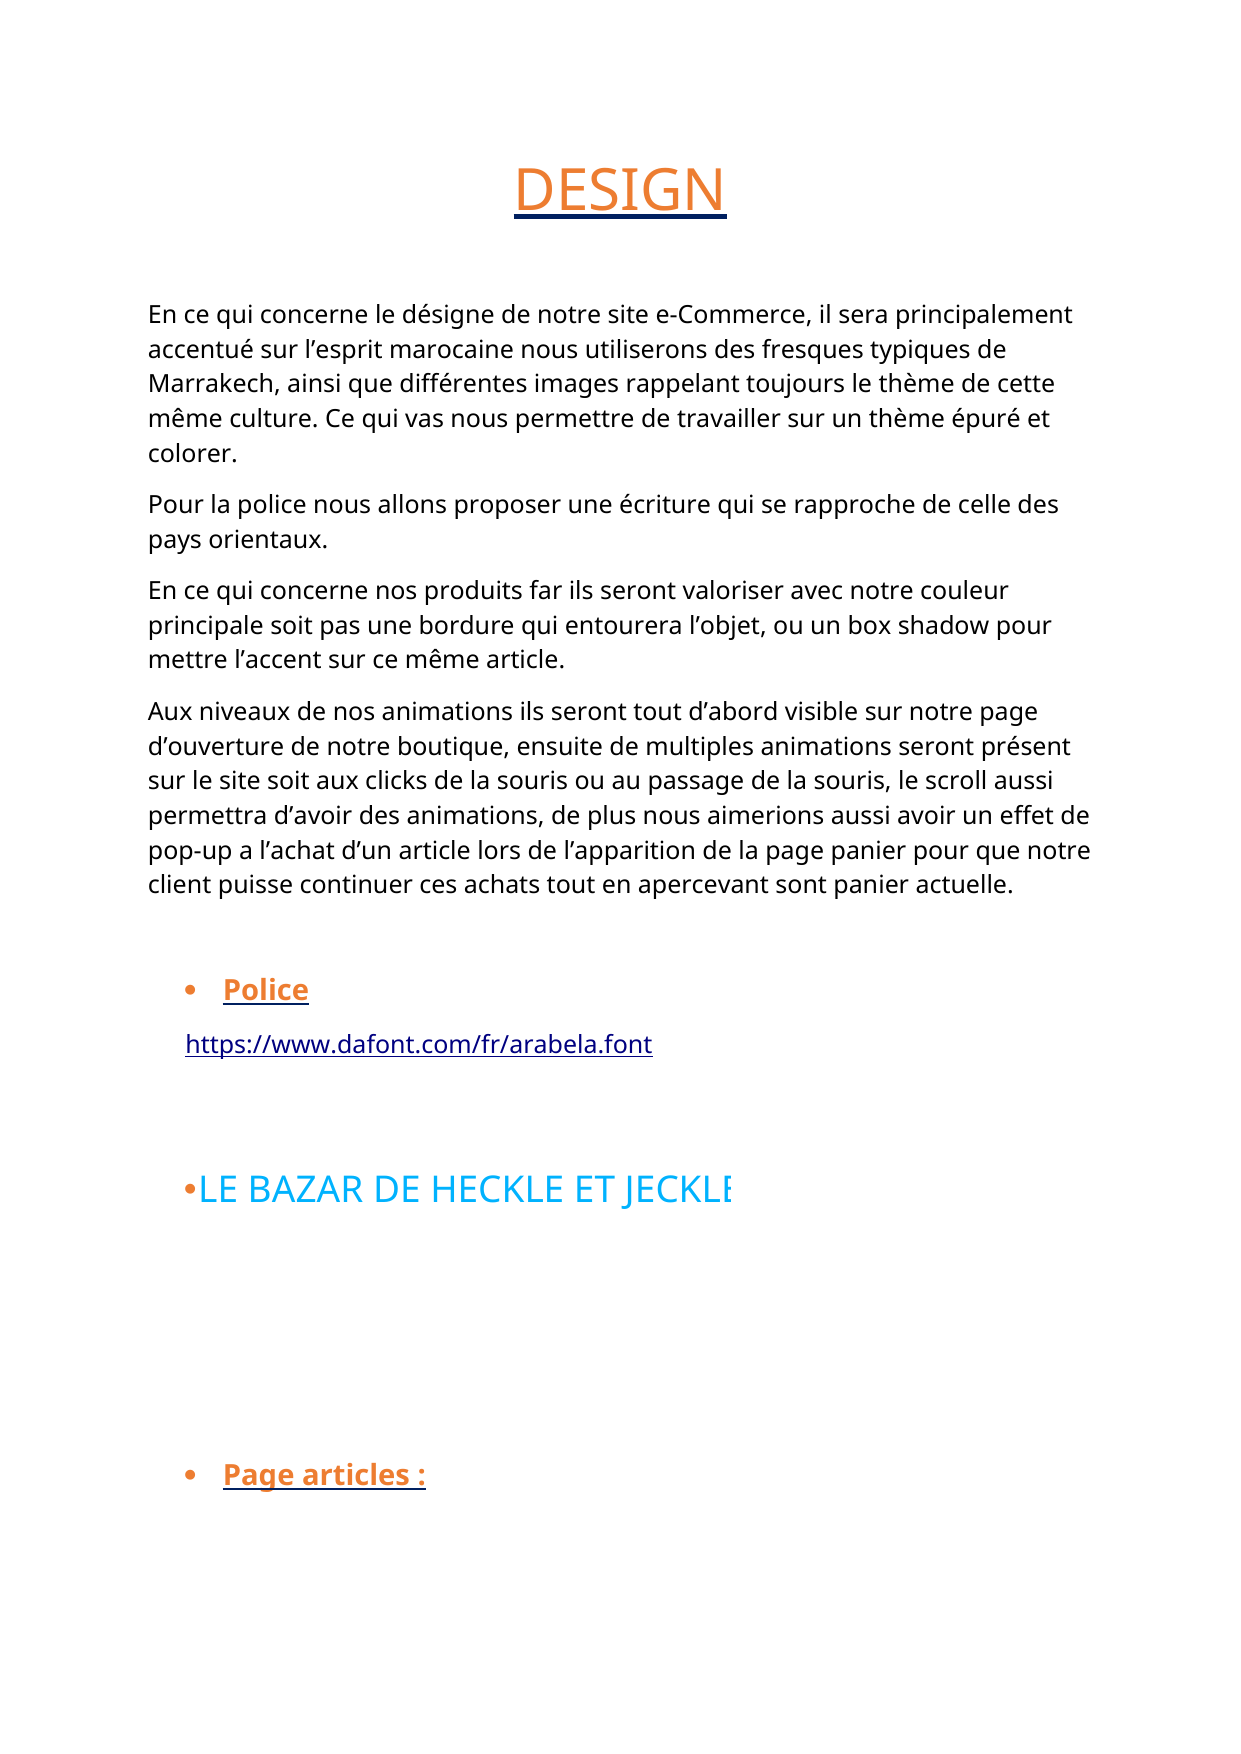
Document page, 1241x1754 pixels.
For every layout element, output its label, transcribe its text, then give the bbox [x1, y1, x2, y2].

list Page articles : [185, 1454, 1093, 1494]
text https://www.dafont.com/fr/arabela.font [185, 1027, 1093, 1061]
text Pour la police nous allons proposer une écriture qui se rapproche de celle des pays orientaux. [148, 487, 1093, 556]
text Aux niveaux de nos animations ils seront tout d’abord visible sur notre page d’ouverture de notre boutique, ensuite de multiples animations seront présent sur le site soit aux clicks de la souris ou au passage de la souris, le scroll aussi permettra d’avoir des animations, de plus nous aimerions aussi avoir un effet de pop-up a l’achat d’un article lors de l’apparition de la page panier pour que notre client puisse continuer ces achats tout en apercevant sont panier actuelle. [148, 693, 1093, 901]
list Police [185, 970, 1093, 1009]
text En ce qui concerne nos produits far ils seront valoriser avec notre couleur principale soit pas une bordure qui entourera l’objet, ou un box shadow pour mettre l’accent sur ce même article. [148, 573, 1093, 676]
text En ce qui concerne le désigne de notre site e-Commerce, il sera principalement accentué sur l’esprit marocaine nous utiliserons des fresques typiques de Marrakech, ainsi que différentes images rappelant toujours le thème de cette même culture. Ce qui vas nous permettre de travailler sur un thème épuré et colorer. [148, 297, 1093, 469]
text DESIGN [148, 148, 1093, 227]
